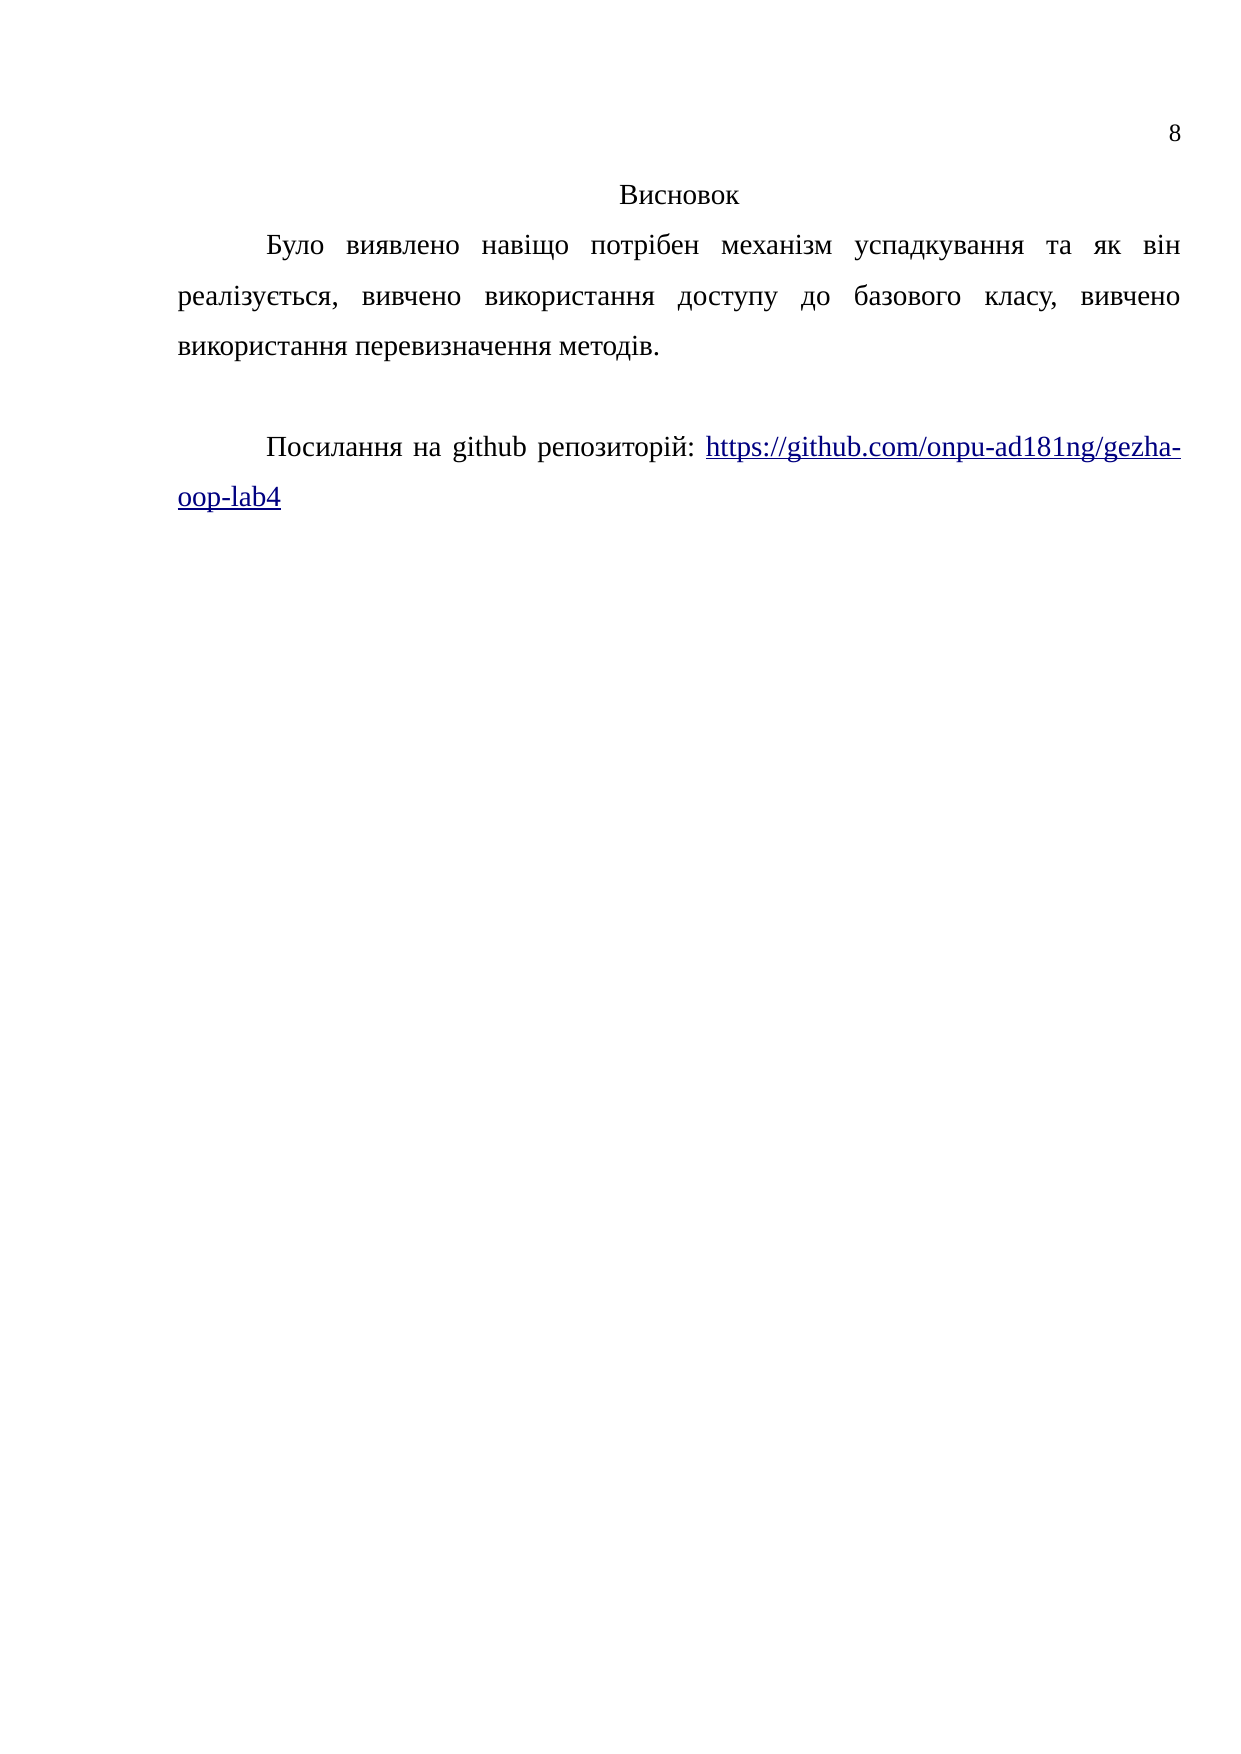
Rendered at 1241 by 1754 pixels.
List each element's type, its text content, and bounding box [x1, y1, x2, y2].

text Було виявлено навіщо потрібен механізм успадкування та як він реалізується, вивчено використання доступу до базового класу, вивчено використання перевизначення методів. [177, 227, 1181, 362]
text Посилання на github репозиторій: https://github.com/onpu-ad181ng/gezha-oop-lab4 [177, 429, 1181, 512]
subtitle Висновок [177, 177, 1181, 211]
